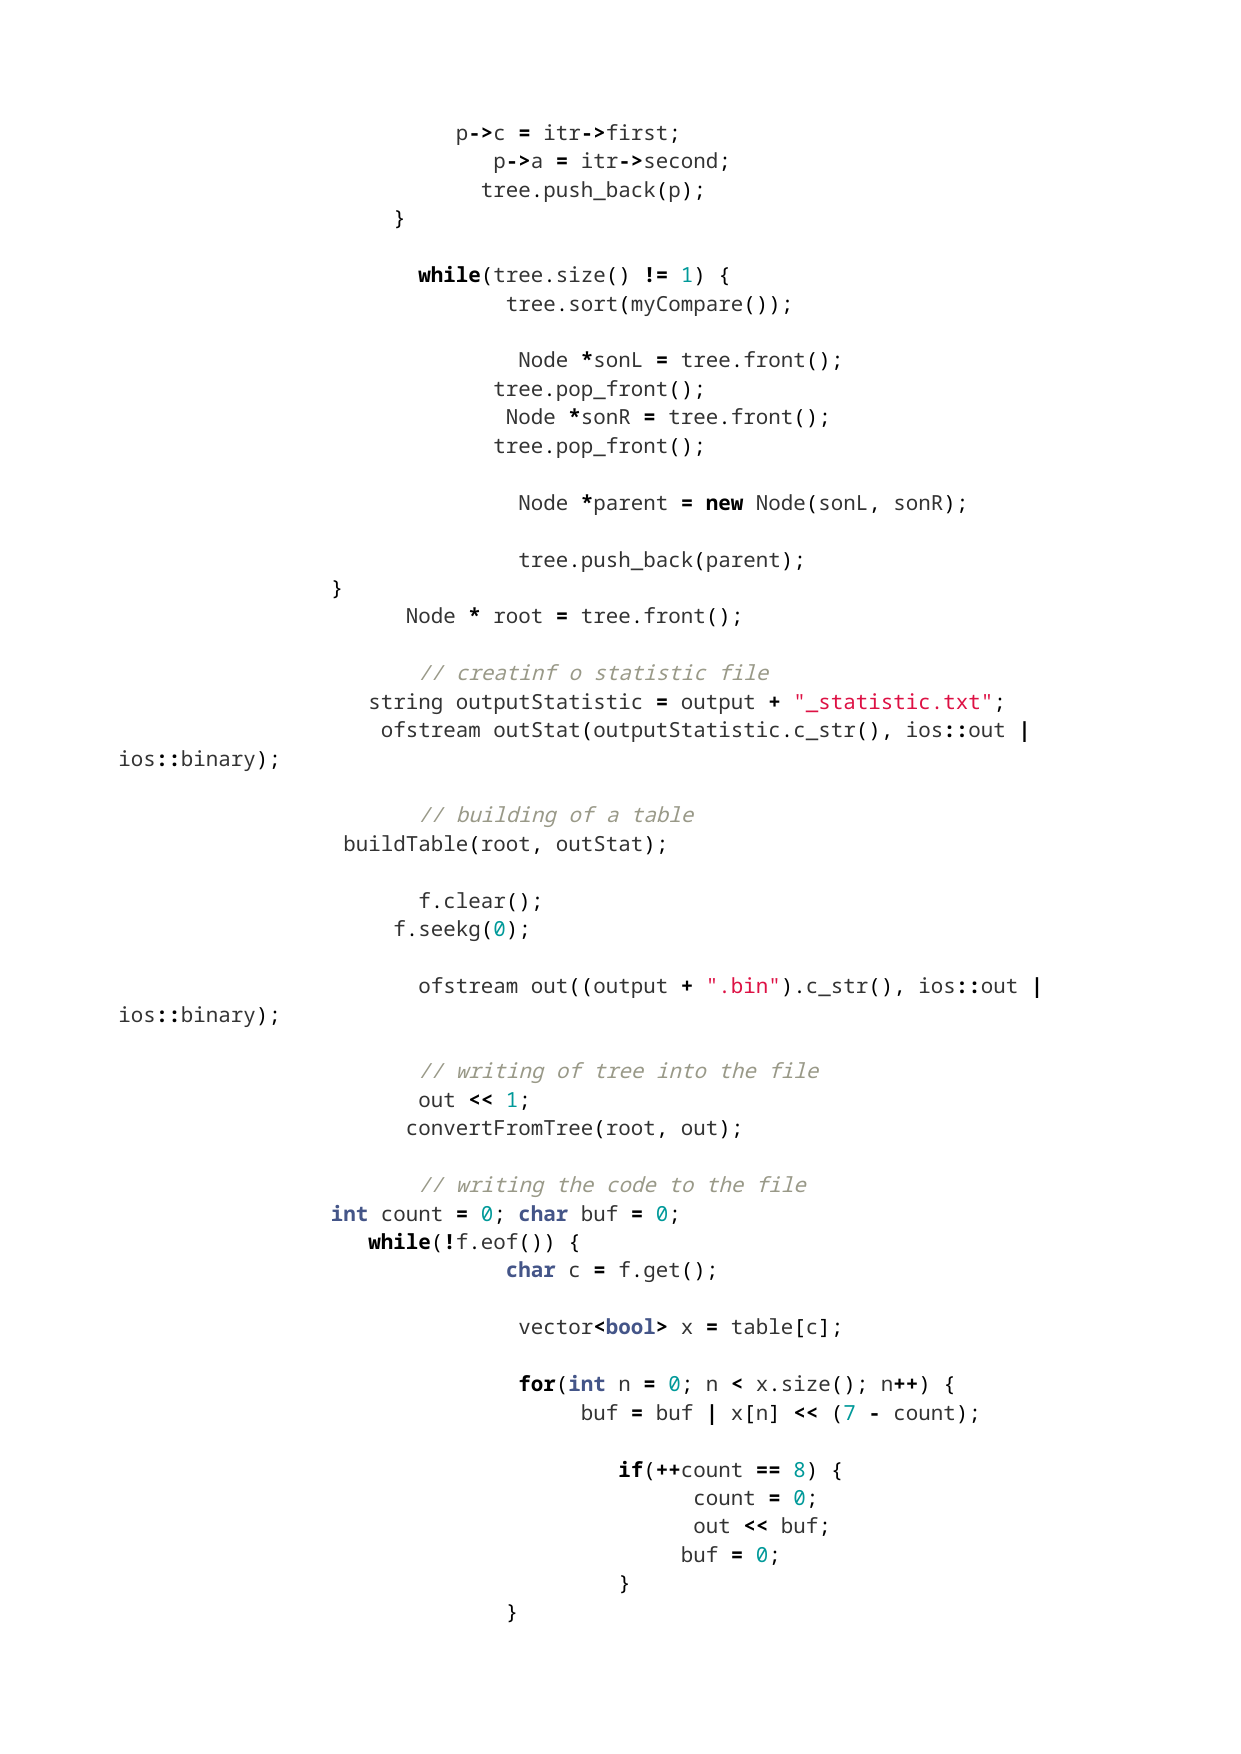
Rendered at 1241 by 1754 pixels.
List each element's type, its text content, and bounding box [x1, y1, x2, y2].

text tree.push_back(parent); [118, 545, 1122, 573]
text tree.pop_front(); [118, 431, 1122, 459]
text buildTable(root, outStat); [118, 829, 1122, 857]
text while(!f.eof()) { [118, 1227, 1122, 1256]
text count = 0; [118, 1483, 1122, 1512]
text vector<bool> x = table[c]; [118, 1312, 1122, 1341]
text ofstream out((output + ".bin").c_str(), ios::out | ios::binary); [118, 971, 1122, 1028]
text } [118, 1597, 1122, 1625]
text int count = 0; char buf = 0; [118, 1199, 1122, 1227]
text while(tree.size() != 1) { [118, 260, 1122, 289]
text out << 1; [118, 1085, 1122, 1113]
text buf = 0; [118, 1540, 1122, 1568]
text p->c = itr->first; [118, 118, 1122, 147]
text for(int n = 0; n < x.size(); n++) { [118, 1369, 1122, 1398]
text // writing of tree into the file [118, 1057, 1122, 1085]
text } [118, 573, 1122, 602]
text p->a = itr->second; [118, 147, 1122, 175]
text // creatinf o statistic file [118, 658, 1122, 687]
text // writing the code to the file [118, 1170, 1122, 1199]
text out << buf; [118, 1512, 1122, 1540]
text ofstream outStat(outputStatistic.c_str(), ios::out | ios::binary); [118, 715, 1122, 772]
text Node *sonR = tree.front(); [118, 402, 1122, 431]
text Node * root = tree.front(); [118, 602, 1122, 630]
text Node *parent = new Node(sonL, sonR); [118, 488, 1122, 516]
text } [118, 1568, 1122, 1597]
text f.clear(); [118, 886, 1122, 914]
text if(++count == 8) { [118, 1455, 1122, 1483]
text f.seekg(0); [118, 914, 1122, 943]
text } [118, 203, 1122, 232]
text tree.push_back(p); [118, 175, 1122, 203]
text tree.pop_front(); [118, 374, 1122, 402]
text // building of a table [118, 801, 1122, 829]
text convertFromTree(root, out); [118, 1113, 1122, 1142]
text buf = buf | x[n] << (7 - count); [118, 1398, 1122, 1426]
text string outputStatistic = output + "_statistic.txt"; [118, 687, 1122, 715]
text tree.sort(myCompare()); [118, 289, 1122, 317]
text char c = f.get(); [118, 1256, 1122, 1284]
text Node *sonL = tree.front(); [118, 346, 1122, 374]
